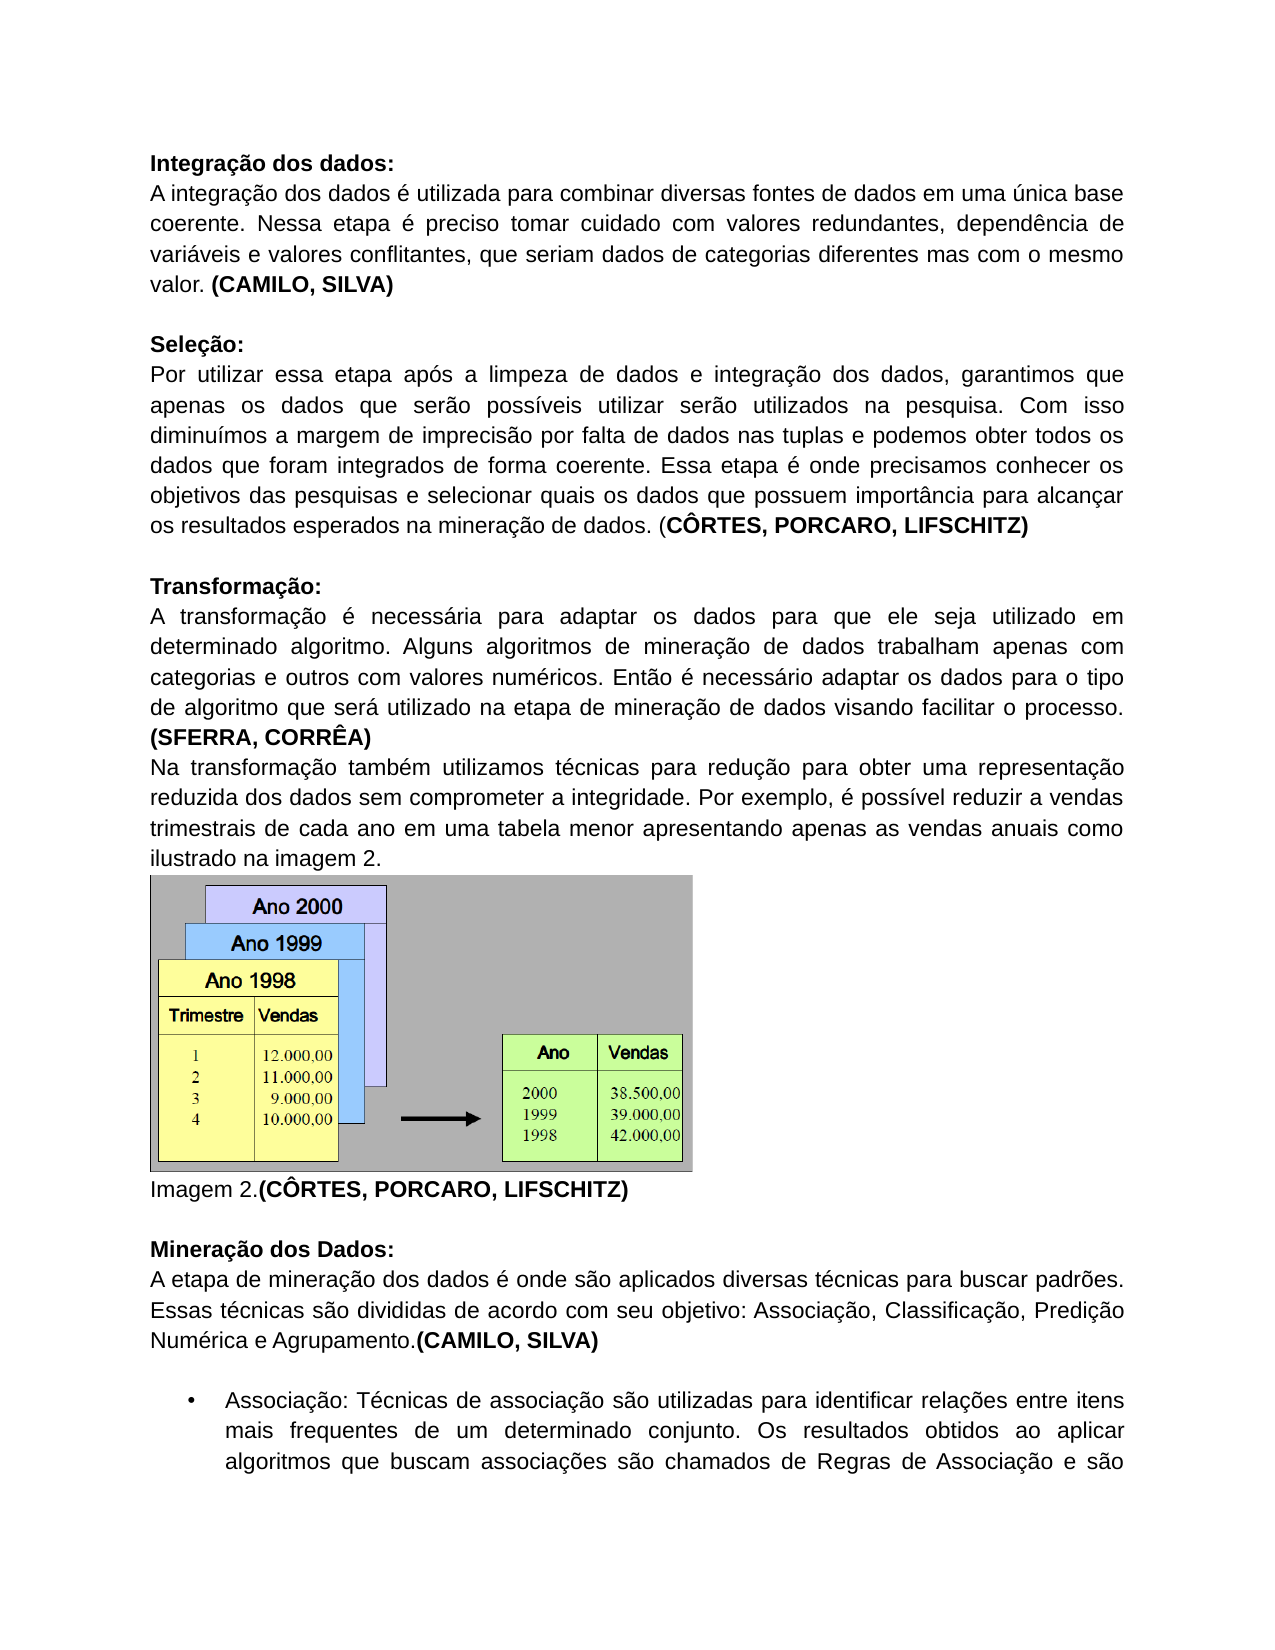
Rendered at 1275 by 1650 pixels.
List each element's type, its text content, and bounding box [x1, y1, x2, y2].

picture [150, 875, 693, 1172]
text Por utilizar essa etapa após a limpeza de dados e integração dos dados, garantimos que apenas os dados que serão possíveis utilizar serão utilizados na pesquisa. Com isso diminuímos a margem de imprecisão por falta de dados nas tuplas e podemos obter todos os dados que foram integrados de forma coerente. Essa etapa é onde precisamos conhecer os objetivos das pesquisas e selecionar quais os dados que possuem importância para alcançar os resultados esperados na mineração de dados. (CÔRTES, PORCARO, LIFSCHITZ) [150, 361, 1125, 539]
text Na transformação também utilizamos técnicas para redução para obter uma representação reduzida dos dados sem comprometer a integridade. Por exemplo, é possível reduzir a vendas trimestrais de cada ano em uma tabela menor apresentando apenas as vendas anuais como ilustrado na imagem 2. [150, 754, 1125, 871]
text A etapa de mineração dos dados é onde são aplicados diversas técnicas para buscar padrões. Essas técnicas são divididas de acordo com seu objetivo: Associação, Classificação, Predição Numérica e Agrupamento.(CAMILO, SILVA) [150, 1266, 1125, 1353]
list Associação: Técnicas de associação são utilizadas para identificar relações entre itens mais frequentes de um determinado conjunto. Os resultados obtidos ao aplicar algoritmos que buscam associações são chamados de Regras de Associação e são [187, 1387, 1125, 1474]
text Integração dos dados: [150, 150, 1125, 176]
text Seleção: [150, 331, 1125, 358]
text Imagem 2.(CÔRTES, PORCARO, LIFSCHITZ) [150, 1176, 1125, 1202]
text Transformação: [150, 573, 1125, 599]
text A transformação é necessária para adaptar os dados para que ele seja utilizado em determinado algoritmo. Alguns algoritmos de mineração de dados trabalham apenas com categorias e outros com valores numéricos. Então é necessário adaptar os dados para o tipo de algoritmo que será utilizado na etapa de mineração de dados visando facilitar o processo.(SFERRA, CORRÊA) [150, 603, 1125, 750]
text Mineração dos Dados: [150, 1236, 1125, 1262]
text A integração dos dados é utilizada para combinar diversas fontes de dados em uma única base coerente. Nessa etapa é preciso tomar cuidado com valores redundantes, dependência de variáveis e valores conflitantes, que seriam dados de categorias diferentes mas com o mesmo valor. (CAMILO, SILVA) [150, 180, 1125, 297]
